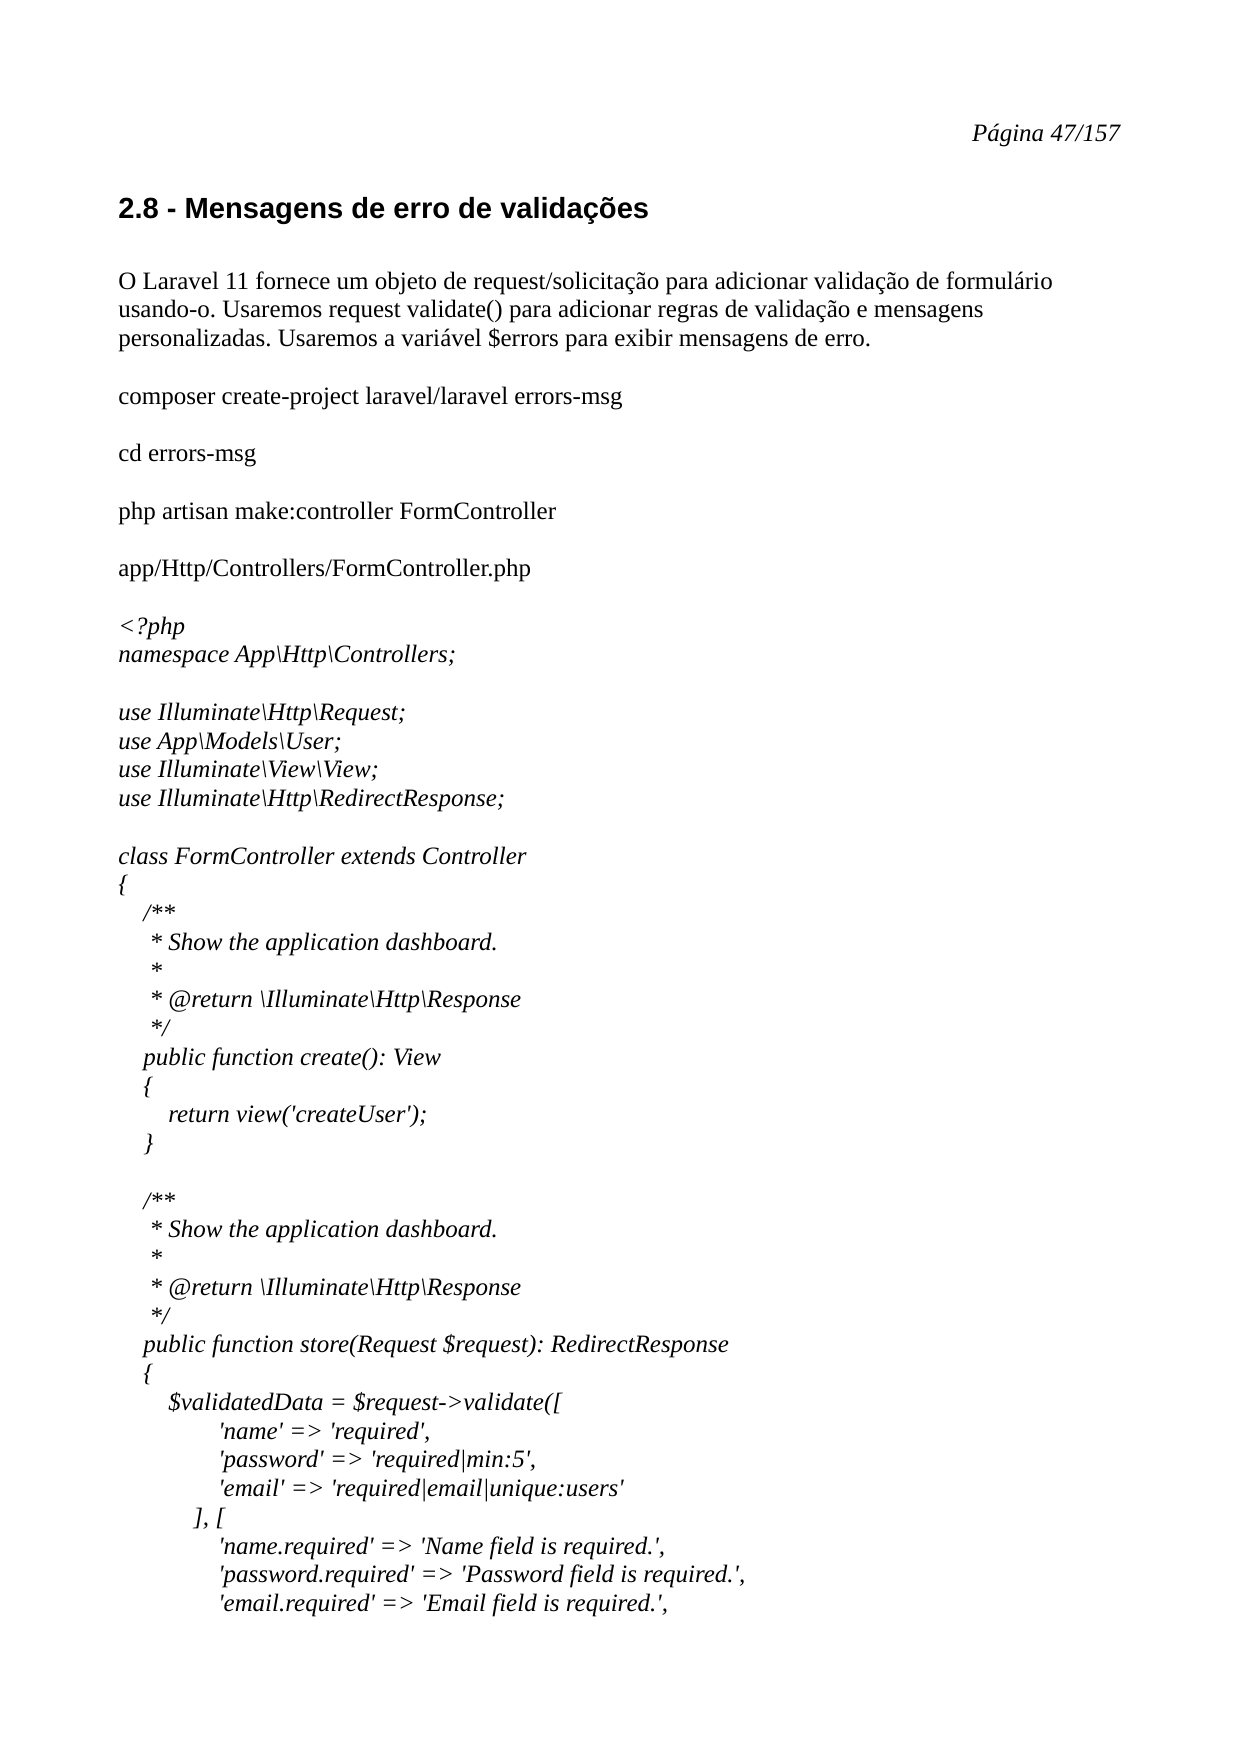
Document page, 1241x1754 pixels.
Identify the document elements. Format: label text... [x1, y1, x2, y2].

text * @return \Illuminate\Http\Response [118, 1272, 1122, 1301]
text app/Http/Controllers/FormController.php [118, 553, 1122, 582]
subtitle 2.8 - Mensagens de erro de validações [118, 191, 1122, 224]
text 'password' => 'required|min:5', [118, 1444, 1122, 1473]
text php artisan make:controller FormController [118, 496, 1122, 524]
text } [118, 1128, 1122, 1157]
text composer create-project laravel/laravel errors-msg [118, 381, 1122, 409]
text <?php [118, 611, 1122, 639]
text * Show the application dashboard. [118, 927, 1122, 956]
text /** [118, 1186, 1122, 1214]
text * [118, 956, 1122, 984]
text */ [118, 1301, 1122, 1329]
text O Laravel 11 fornece um objeto de request/solicitação para adicionar validação de formulário usando-o. Usaremos request validate() para adicionar regras de validação e mensagens personalizadas. Usaremos a variável $errors para exibir mensagens de erro. [118, 266, 1122, 352]
text $validatedData = $request->validate([ [118, 1387, 1122, 1416]
text use Illuminate\View\View; [118, 754, 1122, 783]
text class FormController extends Controller [118, 841, 1122, 869]
text * Show the application dashboard. [118, 1214, 1122, 1243]
text 'name' => 'required', [118, 1416, 1122, 1444]
text /** [118, 898, 1122, 927]
text * @return \Illuminate\Http\Response [118, 984, 1122, 1013]
text */ [118, 1013, 1122, 1042]
text namespace App\Http\Controllers; [118, 639, 1122, 668]
text * [118, 1243, 1122, 1272]
text use Illuminate\Http\Request; [118, 697, 1122, 726]
text ], [ [118, 1502, 1122, 1531]
text return view('createUser'); [118, 1099, 1122, 1128]
text 'password.required' => 'Password field is required.', [118, 1559, 1122, 1588]
text use Illuminate\Http\RedirectResponse; [118, 783, 1122, 812]
text public function store(Request $request): RedirectResponse [118, 1329, 1122, 1358]
text { [118, 1071, 1122, 1099]
text 'name.required' => 'Name field is required.', [118, 1531, 1122, 1559]
text { [118, 1358, 1122, 1387]
text 'email.required' => 'Email field is required.', [118, 1588, 1122, 1617]
text { [118, 869, 1122, 898]
text cd errors-msg [118, 438, 1122, 467]
text use App\Models\User; [118, 726, 1122, 754]
text public function create(): View [118, 1042, 1122, 1071]
text 'email' => 'required|email|unique:users' [118, 1473, 1122, 1502]
